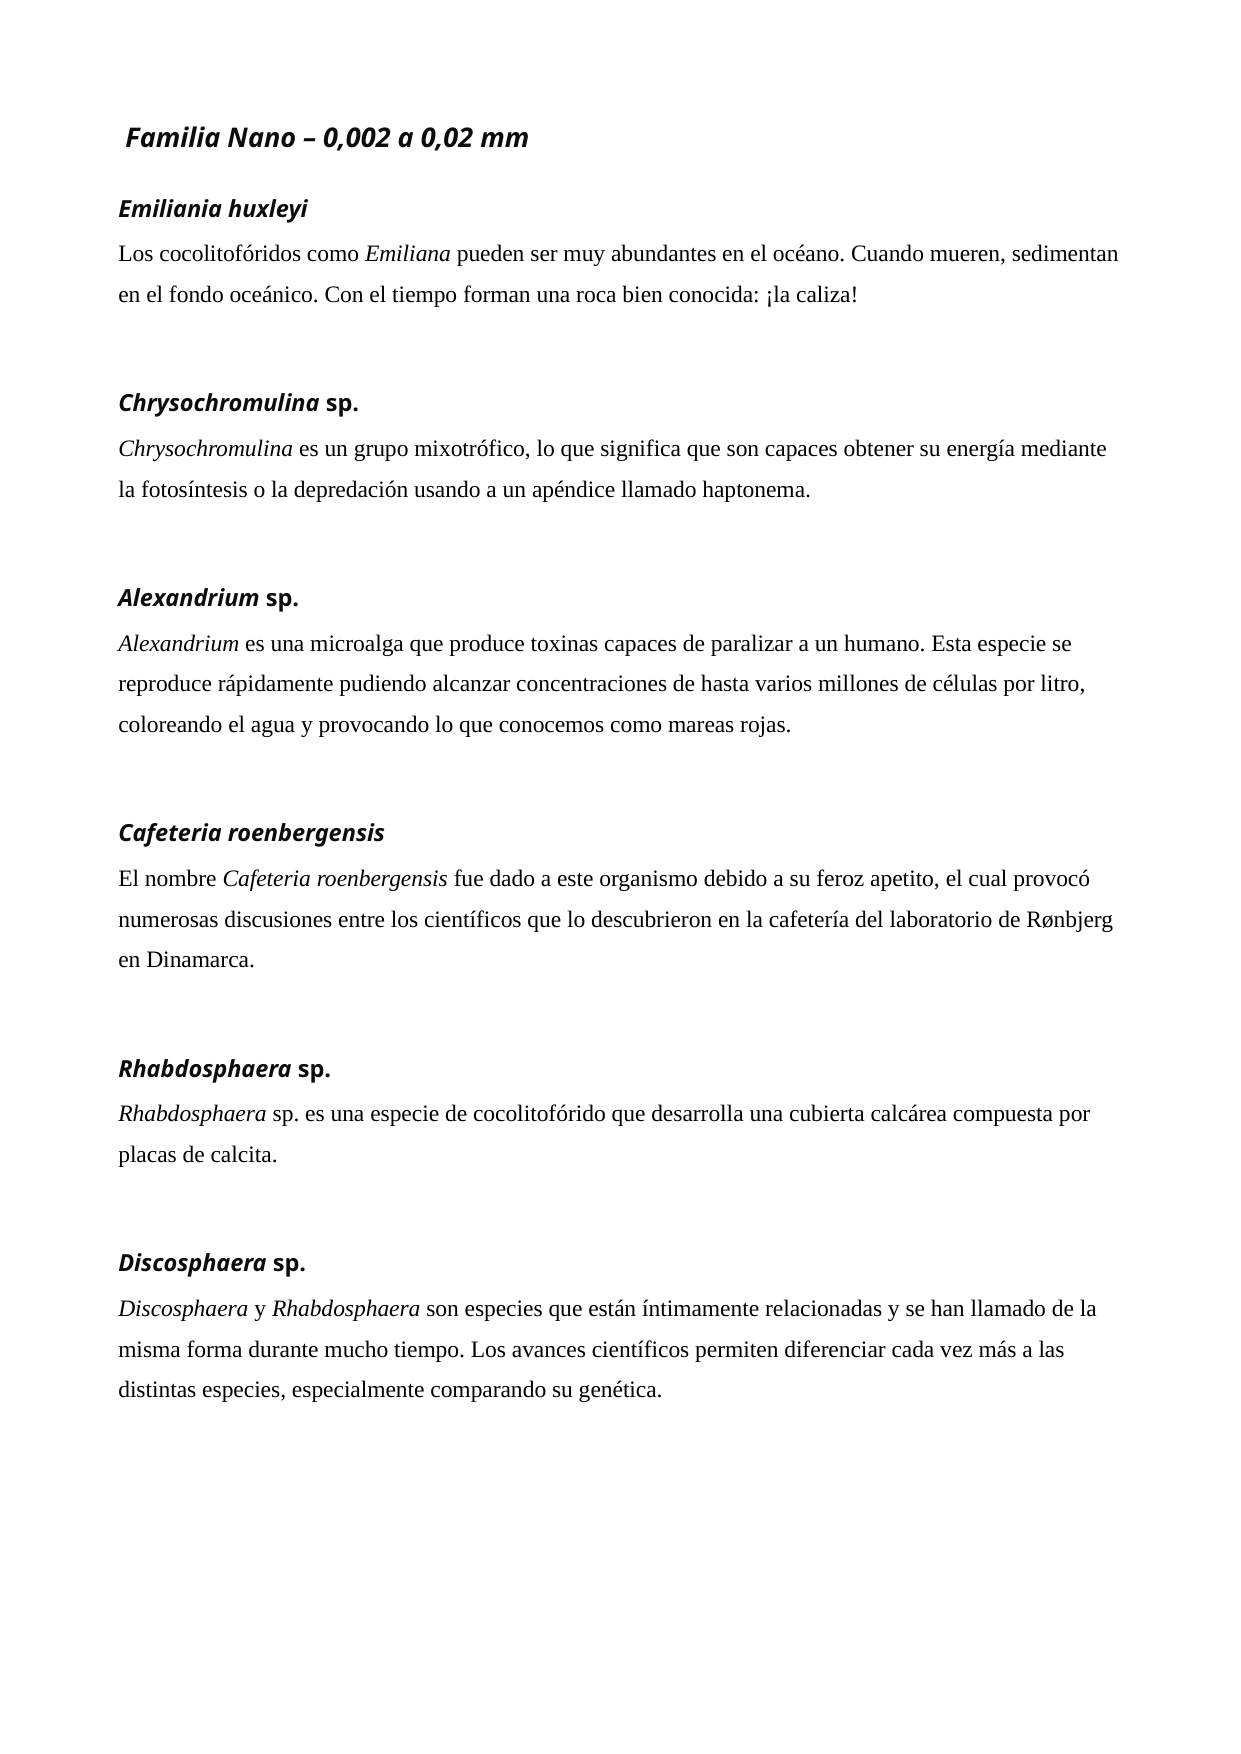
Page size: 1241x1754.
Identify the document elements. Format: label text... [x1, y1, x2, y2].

text Rhabdosphaera sp. es una especie de cocolitofórido que desarrolla una cubierta calcárea compuesta por placas de calcita. [118, 1100, 1122, 1167]
text Familia Nano – 0,002 a 0,02 mm [118, 118, 1122, 155]
text Los cocolitofóridos como Emiliana pueden ser muy abundantes en el océano. Cuando mueren, sedimentan en el fondo oceánico. Con el tiempo forman una roca bien conocida: ¡la caliza! [118, 240, 1122, 307]
text Chrysochromulina es un grupo mixotrófico, lo que significa que son capaces obtener su energía mediante la fotosíntesis o la depredación usando a un apéndice llamado haptonema. [118, 434, 1122, 502]
subtitle Rhabdosphaera sp. [118, 1052, 1122, 1084]
text El nombre Cafeteria roenbergensis fue dado a este organismo debido a su feroz apetito, el cual provocó numerosas discusiones entre los científicos que lo descubrieron en la cafetería del laboratorio de Rønbjerg en Dinamarca. [118, 864, 1122, 972]
subtitle Cafeteria roenbergensis [118, 817, 1122, 849]
subtitle Emiliania huxleyi [118, 192, 1122, 224]
text Discosphaera y Rhabdosphaera son especies que están íntimamente relacionadas y se han llamado de la misma forma durante mucho tiempo. Los avances científicos permiten diferenciar cada vez más a las distintas especies, especialmente comparando su genética. [118, 1294, 1122, 1402]
subtitle Alexandrium sp. [118, 581, 1122, 613]
subtitle Chrysochromulina sp. [118, 387, 1122, 419]
text Alexandrium es una microalga que produce toxinas capaces de paralizar a un humano. Esta especie se reproduce rápidamente pudiendo alcanzar concentraciones de hasta varios millones de células por litro, coloreando el agua y provocando lo que conocemos como mareas rojas. [118, 629, 1122, 737]
subtitle Discosphaera sp. [118, 1247, 1122, 1279]
